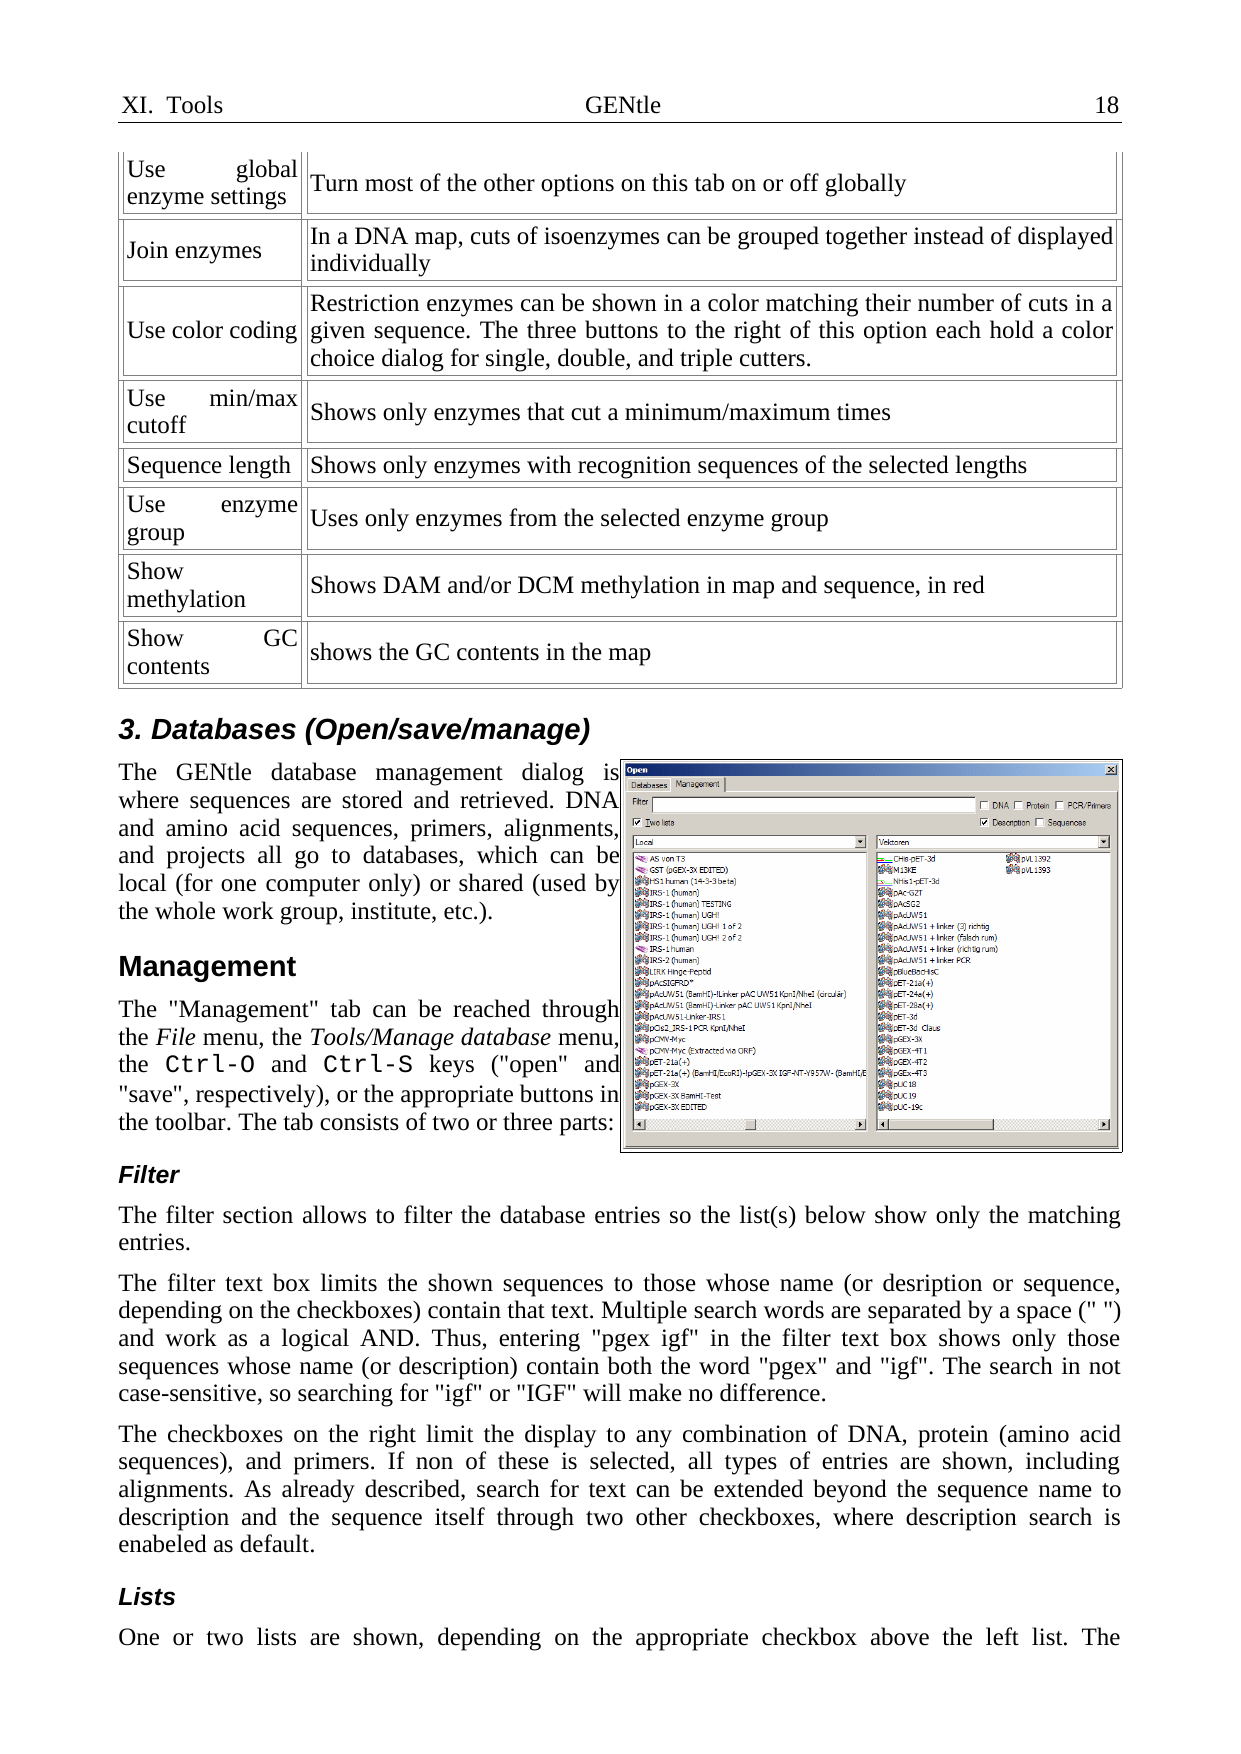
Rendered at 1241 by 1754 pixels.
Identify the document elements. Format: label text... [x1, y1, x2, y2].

table_cell Use enzyme group [119, 488, 301, 554]
table_cell shows the GC contents in the map [302, 622, 1122, 688]
table_cell Show methylation [119, 555, 301, 621]
text The filter text box limits the shown sequences to those whose name (or desription or sequence, depending on the checkboxes) contain that text. Multiple search words are separated by a space (" ") and work as a logical AND. Thus, entering "pgex igf" in the filter text box shows only those sequences whose name (or description) contain both the word "pgex" and "igf". The search in not case-sensitive, so searching for "igf" or "IGF" will make no difference. [118, 1269, 1122, 1407]
table_cell In a DNA map, cuts of isoenzymes can be grouped together instead of displayed individually [302, 220, 1122, 286]
table_cell Shows DAM and/or DCM methylation in map and sequence, in red [302, 555, 1122, 621]
table_cell Join enzymes [119, 220, 301, 286]
table_cell Uses only enzymes from the selected enzyme group [302, 488, 1122, 554]
picture [623, 761, 1119, 1149]
table_cell Use color coding [119, 287, 301, 380]
subtitle Management [118, 950, 620, 982]
text The checkboxes on the right limit the display to any combination of DNA, protein (amino acid sequences), and primers. If non of these is selected, all types of entries are shown, including alignments. As already described, search for text can be extended beyond the sequence name to description and the sequence itself through two other checkboxes, where description search is enabeled as default. [118, 1420, 1122, 1558]
text The "Management" tab can be reached through the File menu, the Tools/Manage database menu, the Ctrl-O and Ctrl-S keys ("open" and "save", respectively), or the appropriate buttons in the toolbar. The tab consists of two or three parts: [118, 995, 620, 1136]
text The filter section allows to filter the database entries so the list(s) below show only the matching entries. [118, 1201, 1122, 1256]
subtitle Databases (Open/save/manage) [118, 713, 1122, 746]
table_cell Shows only enzymes that cut a minimum/maximum times [302, 381, 1122, 448]
table_cell Sequence length [119, 449, 301, 487]
text One or two lists are shown, depending on the appropriate checkbox above the left list. The [118, 1623, 1122, 1651]
table_cell Use min/max cutoff [119, 381, 301, 448]
table_cell Turn most of the other options on this tab on or off globally [302, 152, 1122, 219]
subtitle Lists [118, 1583, 1122, 1611]
table_cell Use global enzyme settings [119, 152, 301, 219]
text [621, 760, 1122, 1152]
table_cell Shows only enzymes with recognition sequences of the selected lengths [302, 449, 1122, 487]
subtitle Filter [118, 1161, 1122, 1188]
table_cell Restriction enzymes can be shown in a color matching their number of cuts in a given sequence. The three buttons to the right of this option each hold a color choice dialog for single, double, and triple cutters. [302, 287, 1122, 380]
text The GENtle database management dialog is where sequences are stored and retrieved. DNA and amino acid sequences, primers, alignments, and projects all go to databases, which can be local (for one computer only) or shared (used by the whole work group, institute, etc.). [118, 758, 1122, 925]
table_cell Show GC contents [119, 622, 301, 688]
